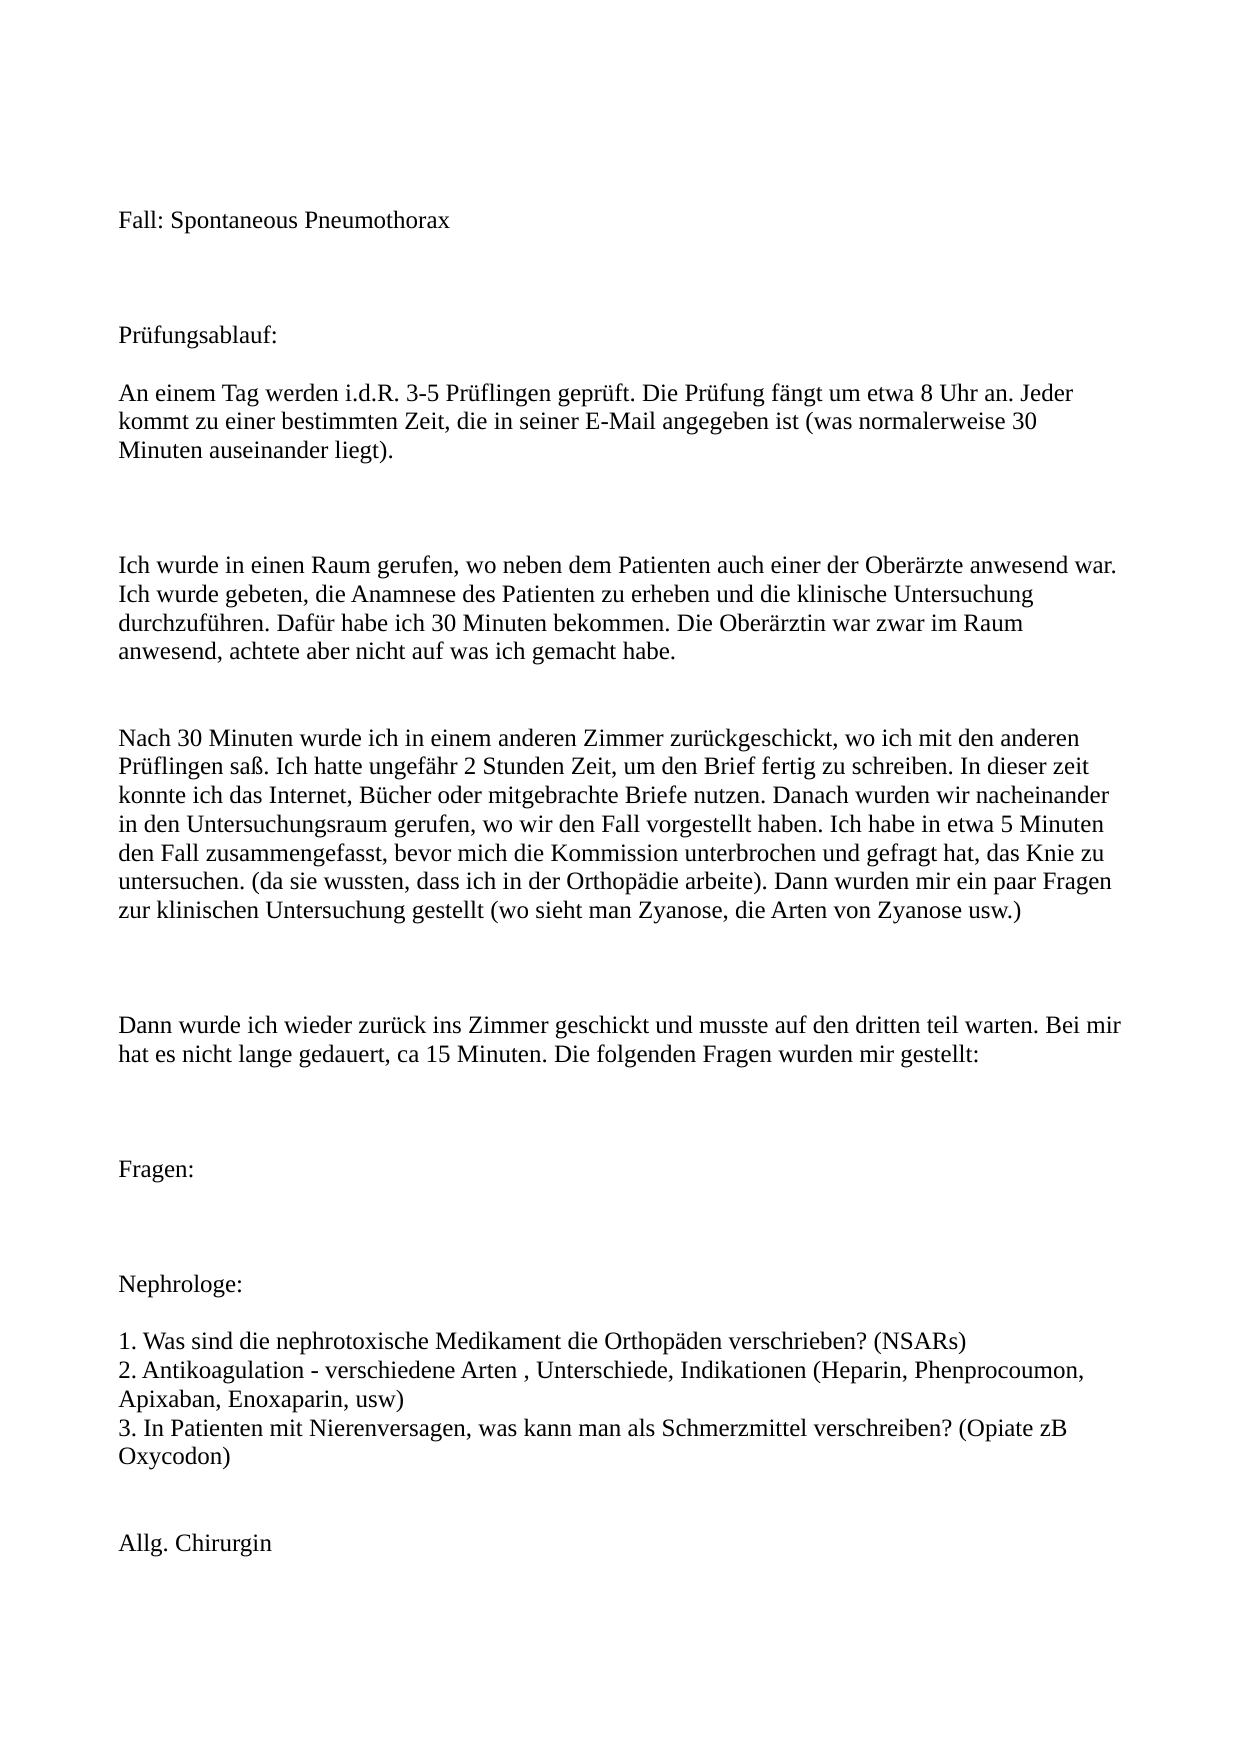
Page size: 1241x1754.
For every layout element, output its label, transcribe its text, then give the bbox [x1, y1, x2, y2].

text Prüfungsablauf: [118, 320, 1122, 349]
text 3. In Patienten mit Nierenversagen, was kann man als Schmerzmittel verschreiben? (Opiate zB Oxycodon) [118, 1413, 1122, 1470]
text Dann wurde ich wieder zurück ins Zimmer geschickt und musste auf den dritten teil warten. Bei mir hat es nicht lange gedauert, ca 15 Minuten. Die folgenden Fragen wurden mir gestellt: [118, 1010, 1122, 1068]
text Ich wurde in einen Raum gerufen, wo neben dem Patienten auch einer der Oberärzte anwesend war. Ich wurde gebeten, die Anamnese des Patienten zu erheben und die klinische Untersuchung durchzuführen. Dafür habe ich 30 Minuten bekommen. Die Oberärztin war zwar im Raum anwesend, achtete aber nicht auf was ich gemacht habe. [118, 550, 1122, 665]
text Nach 30 Minuten wurde ich in einem anderen Zimmer zurückgeschickt, wo ich mit den anderen Prüflingen saß. Ich hatte ungefähr 2 Stunden Zeit, um den Brief fertig zu schreiben. In dieser zeit konnte ich das Internet, Bücher oder mitgebrachte Briefe nutzen. Danach wurden wir nacheinander in den Untersuchungsraum gerufen, wo wir den Fall vorgestellt haben. Ich habe in etwa 5 Minuten den Fall zusammengefasst, bevor mich die Kommission unterbrochen und gefragt hat, das Knie zu untersuchen. (da sie wussten, dass ich in der Orthopädie arbeite). Dann wurden mir ein paar Fragen zur klinischen Untersuchung gestellt (wo sieht man Zyanose, die Arten von Zyanose usw.) [118, 723, 1122, 924]
text 1. Was sind die nephrotoxische Medikament die Orthopäden verschrieben? (NSARs) [118, 1326, 1122, 1355]
text 2. Antikoagulation - verschiedene Arten , Unterschiede, Indikationen (Heparin, Phenprocoumon, Apixaban, Enoxaparin, usw) [118, 1355, 1122, 1413]
text Nephrologe: [118, 1269, 1122, 1298]
text An einem Tag werden i.d.R. 3-5 Prüflingen geprüft. Die Prüfung fängt um etwa 8 Uhr an. Jeder kommt zu einer bestimmten Zeit, die in seiner E-Mail angegeben ist (was normalerweise 30 Minuten auseinander liegt). [118, 378, 1122, 464]
text Fragen: [118, 1154, 1122, 1183]
text Allg. Chirurgin [118, 1528, 1122, 1556]
text Fall: Spontaneous Pneumothorax [118, 205, 1122, 234]
